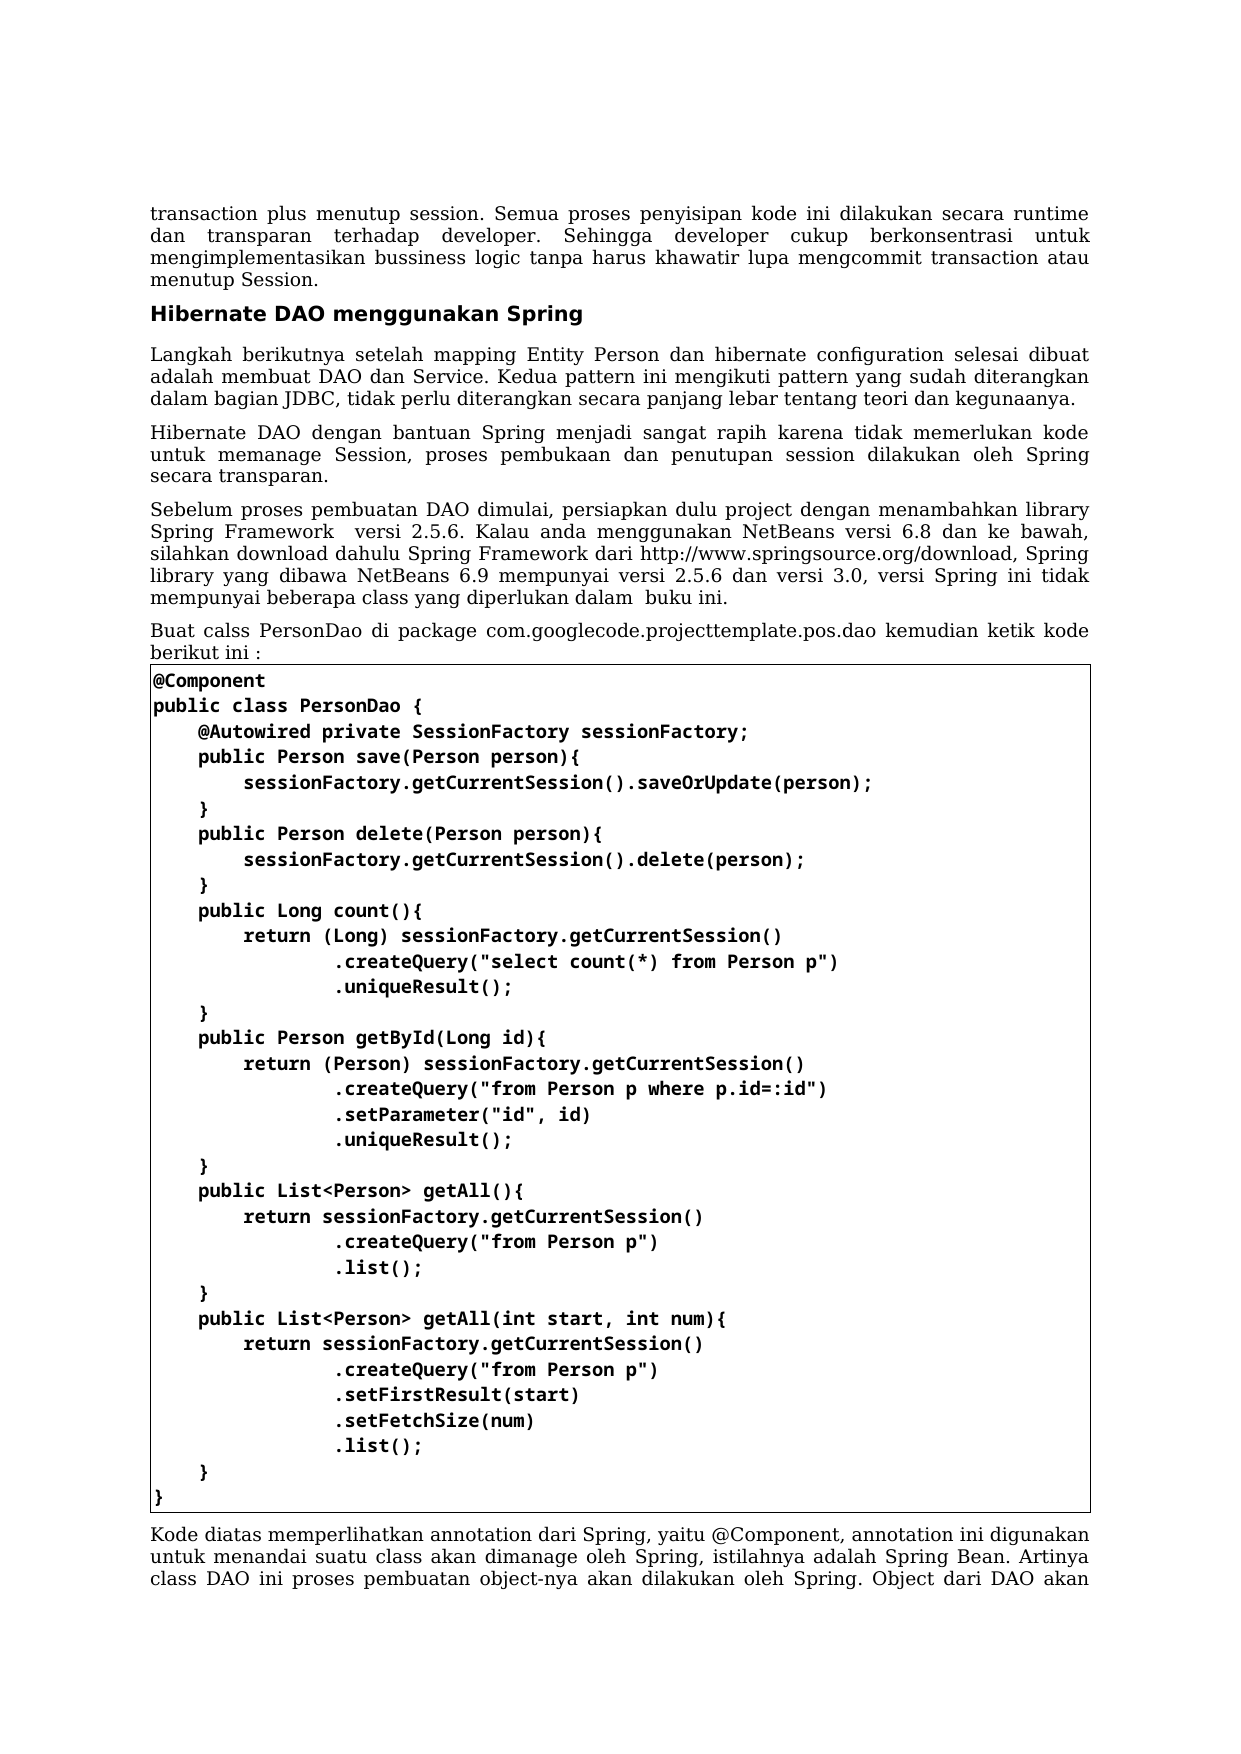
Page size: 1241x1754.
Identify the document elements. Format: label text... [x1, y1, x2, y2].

text .uniqueResult(); [151, 970, 1090, 996]
text } [151, 1455, 1090, 1481]
text public Long count(){ [151, 894, 1090, 919]
text return (Long) sessionFactory.getCurrentSession() [151, 919, 1090, 945]
subtitle Hibernate DAO menggunakan Spring [150, 302, 1091, 327]
text .list(); [151, 1251, 1090, 1277]
text Sebelum proses pembuatan DAO dimulai, persiapkan dulu project dengan menambahkan library Spring Framework versi 2.5.6. Kalau anda menggunakan NetBeans versi 6.8 dan ke bawah, silahkan download dahulu Spring Framework dari http://www.springsource.org/download, Spring library yang dibawa NetBeans 6.9 mempunyai versi 2.5.6 dan versi 3.0, versi Spring ini tidak mempunyai beberapa class yang diperlukan dalam buku ini. [150, 499, 1091, 608]
text Hibernate DAO dengan bantuan Spring menjadi sangat rapih karena tidak memerlukan kode untuk memanage Session, proses pembukaan dan penutupan session dilakukan oleh Spring secara transparan. [150, 422, 1091, 487]
text public Person delete(Person person){ [151, 817, 1090, 843]
text public Person getById(Long id){ [151, 1021, 1090, 1047]
text .setFirstResult(start) [151, 1379, 1090, 1404]
text .createQuery("select count(*) from Person p") [151, 945, 1090, 970]
text sessionFactory.getCurrentSession().saveOrUpdate(person); [151, 766, 1090, 792]
text .uniqueResult(); [151, 1123, 1090, 1149]
text } [151, 868, 1090, 894]
text return sessionFactory.getCurrentSession() [151, 1200, 1090, 1226]
text @Autowired private SessionFactory sessionFactory; [151, 715, 1090, 741]
text Buat calss PersonDao di package com.googlecode.projecttemplate.pos.dao kemudian ketik kode berikut ini : [150, 620, 1091, 664]
text return sessionFactory.getCurrentSession() [151, 1328, 1090, 1353]
text public List<Person> getAll(){ [151, 1174, 1090, 1200]
text .list(); [151, 1430, 1090, 1455]
text public List<Person> getAll(int start, int num){ [151, 1302, 1090, 1328]
text transaction plus menutup session. Semua proses penyisipan kode ini dilakukan secara runtime dan transparan terhadap developer. Sehingga developer cukup berkonsentrasi untuk mengimplementasikan bussiness logic tanpa harus khawatir lupa mengcommit transaction atau menutup Session. [150, 203, 1091, 291]
text .setParameter("id", id) [151, 1098, 1090, 1123]
text Langkah berikutnya setelah mapping Entity Person dan hibernate configuration selesai dibuat adalah membuat DAO dan Service. Kedua pattern ini mengikuti pattern yang sudah diterangkan dalam bagian JDBC, tidak perlu diterangkan secara panjang lebar tentang teori dan kegunaanya. [150, 344, 1091, 410]
text } [151, 792, 1090, 817]
text } [151, 1277, 1090, 1302]
text } [151, 1149, 1090, 1174]
text public class PersonDao { [151, 689, 1090, 715]
text @Component [151, 665, 1090, 689]
text .createQuery("from Person p") [151, 1226, 1090, 1251]
text return (Person) sessionFactory.getCurrentSession() [151, 1047, 1090, 1072]
text Kode diatas memperlihatkan annotation dari Spring, yaitu @Component, annotation ini digunakan untuk menandai suatu class akan dimanage oleh Spring, istilahnya adalah Spring Bean. Artinya class DAO ini proses pembuatan object-nya akan dilakukan oleh Spring. Object dari DAO akan [150, 1524, 1091, 1590]
text sessionFactory.getCurrentSession().delete(person); [151, 843, 1090, 868]
text public Person save(Person person){ [151, 741, 1090, 766]
text .createQuery("from Person p") [151, 1353, 1090, 1379]
text .setFetchSize(num) [151, 1404, 1090, 1430]
text } [151, 996, 1090, 1021]
text .createQuery("from Person p where p.id=:id") [151, 1072, 1090, 1098]
text } [151, 1481, 1090, 1512]
